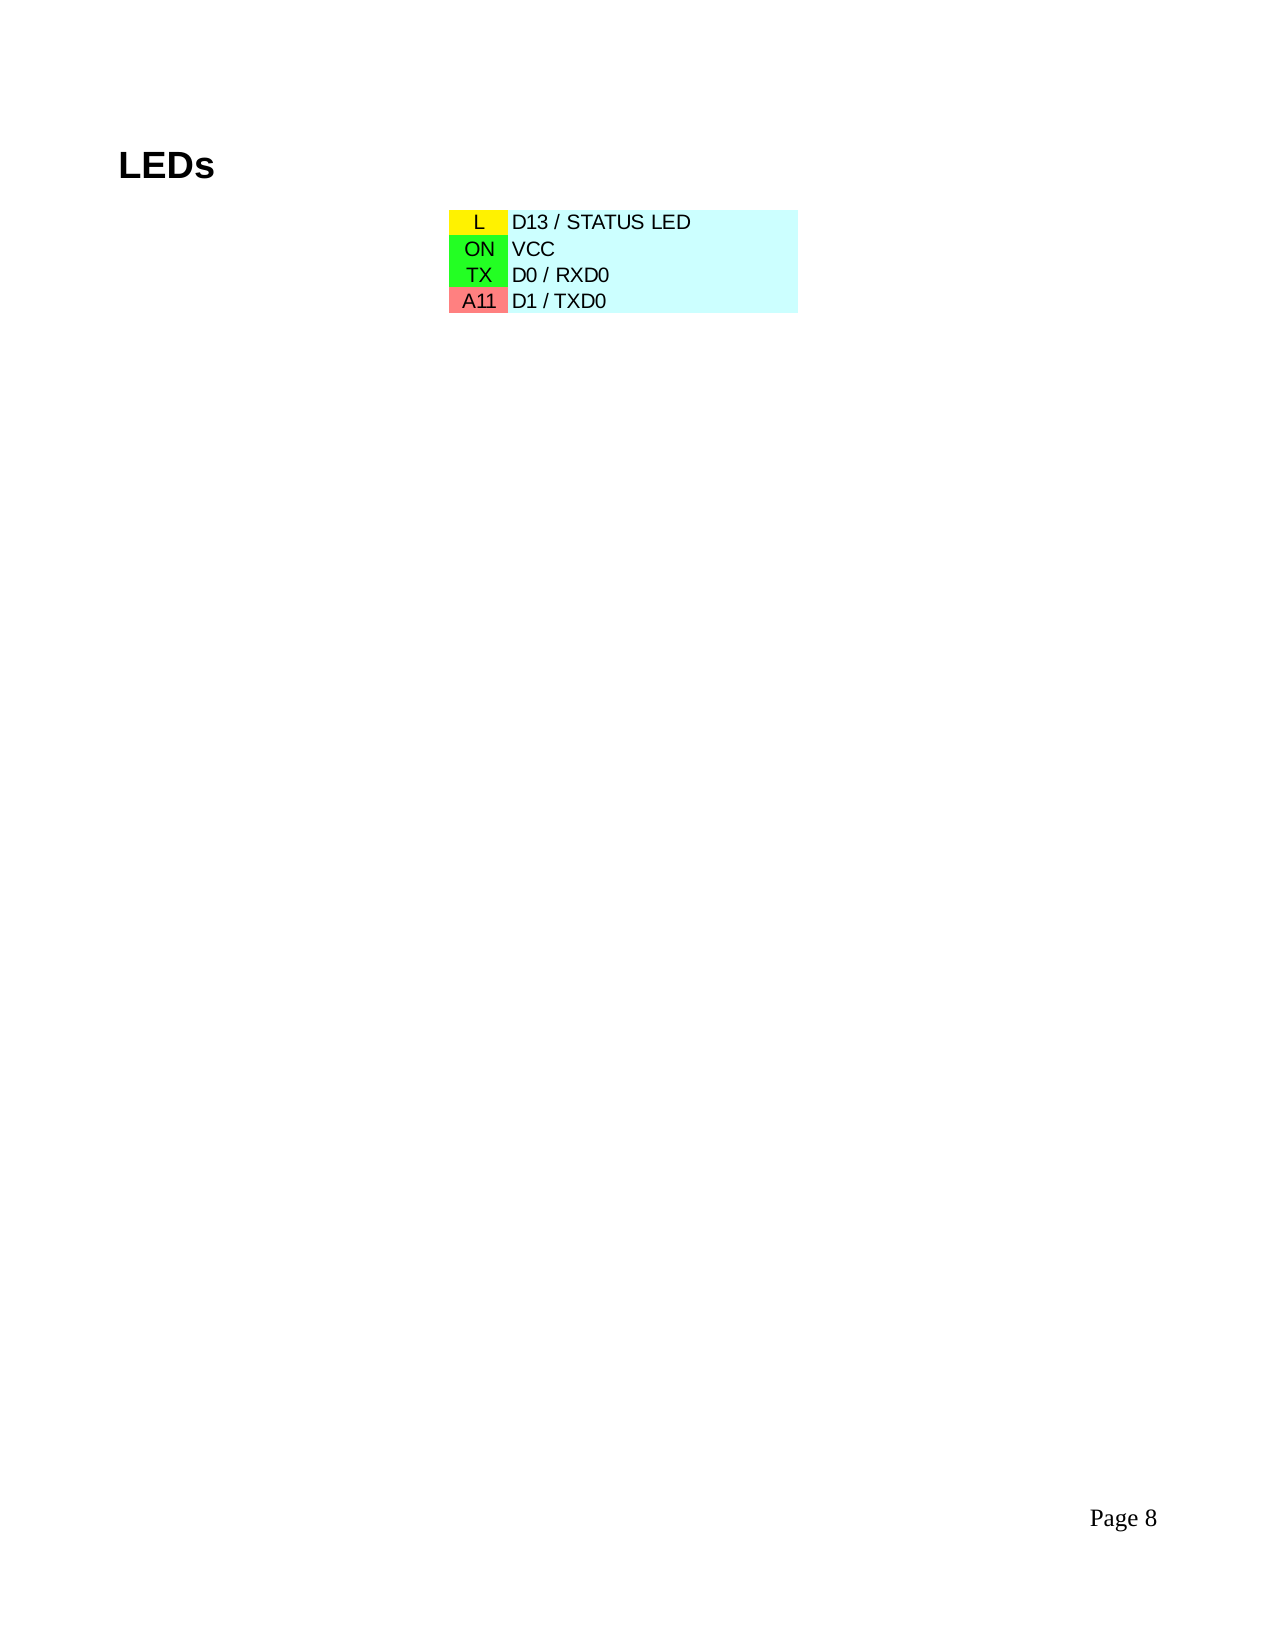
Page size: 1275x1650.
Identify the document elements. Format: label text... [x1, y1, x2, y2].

subtitle LEDs [118, 143, 1157, 187]
